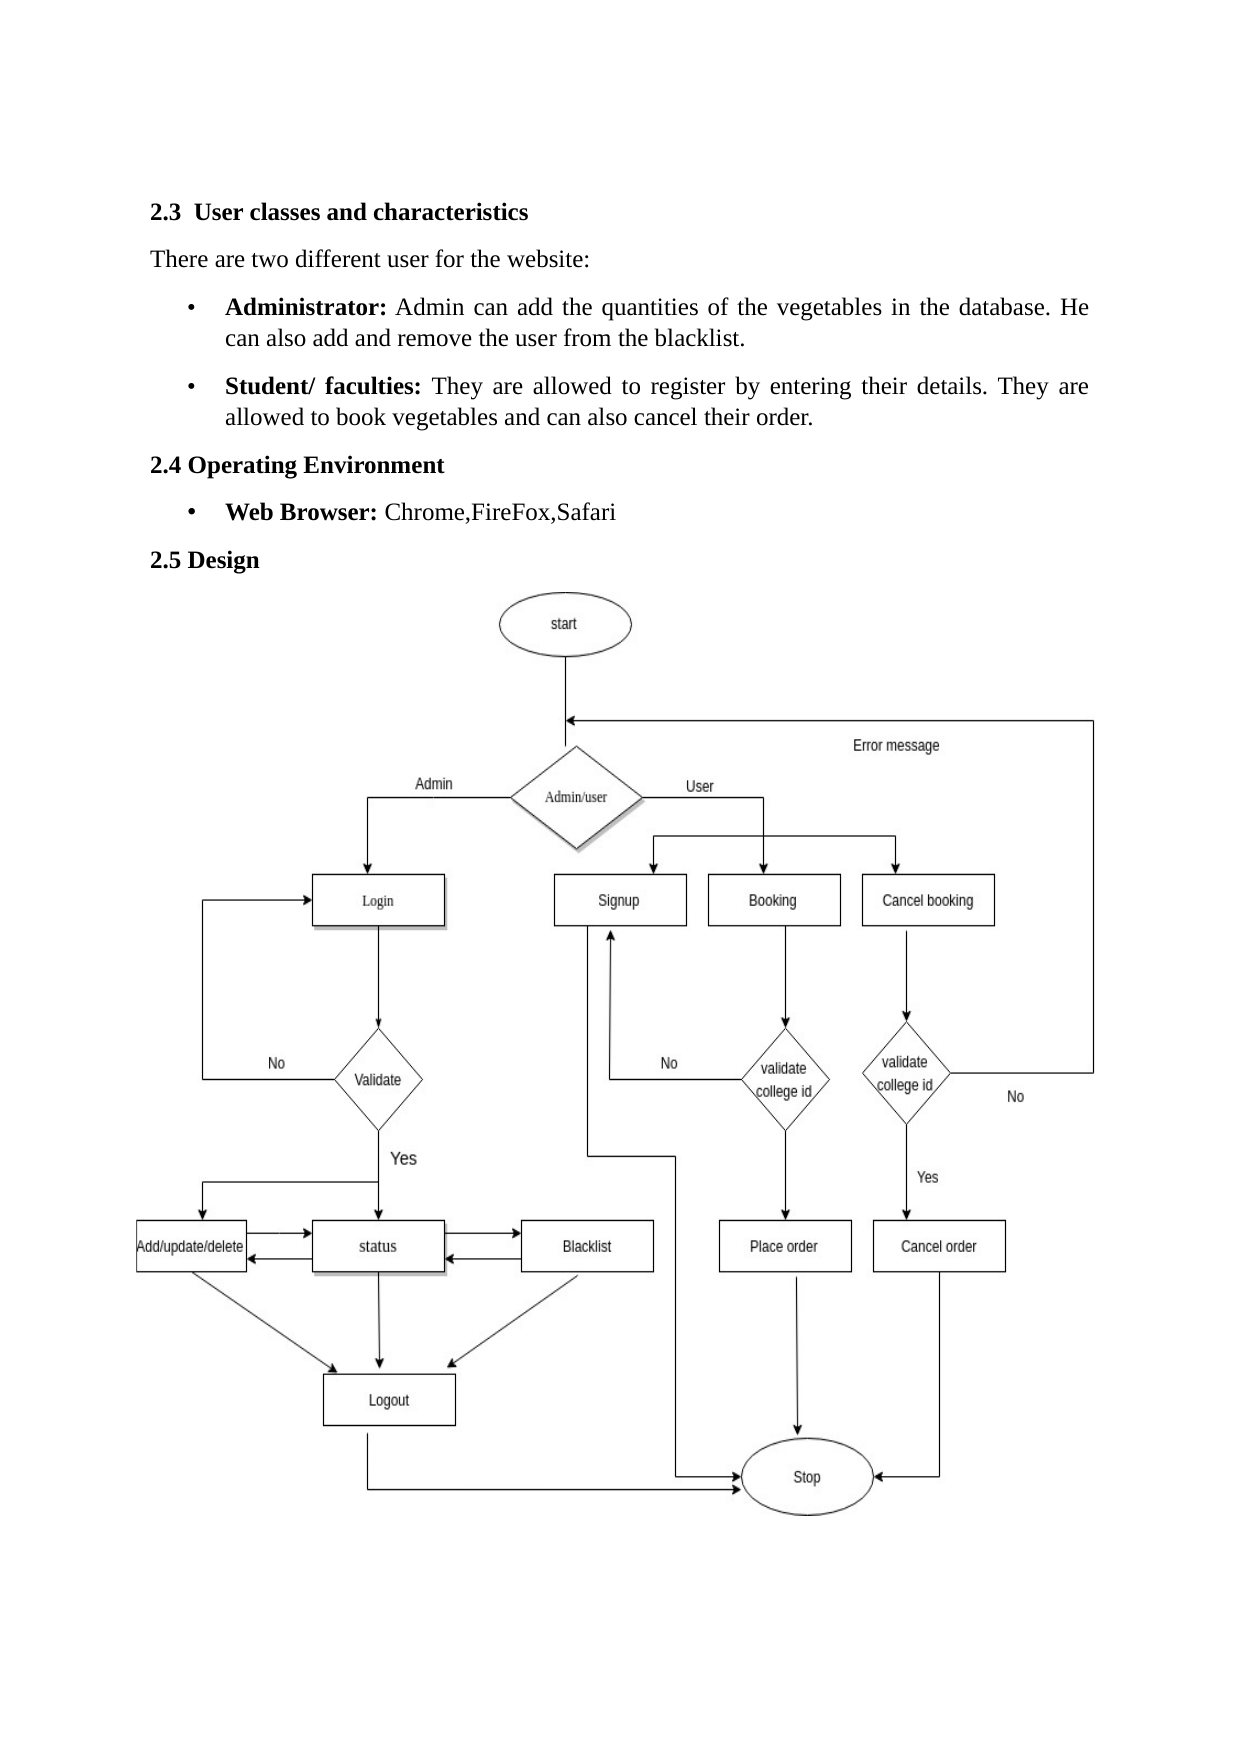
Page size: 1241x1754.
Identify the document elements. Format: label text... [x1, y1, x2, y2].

text 2.4 Operating Environment [150, 450, 1090, 478]
picture [136, 592, 1104, 1516]
list Administrator: Admin can add the quantities of the vegetables in the database. He can also add and remove the user from the blacklist. [187, 292, 1090, 352]
text There are two different user for the website: [150, 244, 1090, 273]
text 2.5 Design [150, 545, 1090, 574]
list Student/ faculties: They are allowed to register by entering their details. They are allowed to book vegetables and can also cancel their order. [187, 371, 1090, 431]
list Web Browser: Chrome,FireFox,Safari [187, 497, 1090, 526]
text 2.3 User classes and characteristics [150, 197, 1090, 226]
